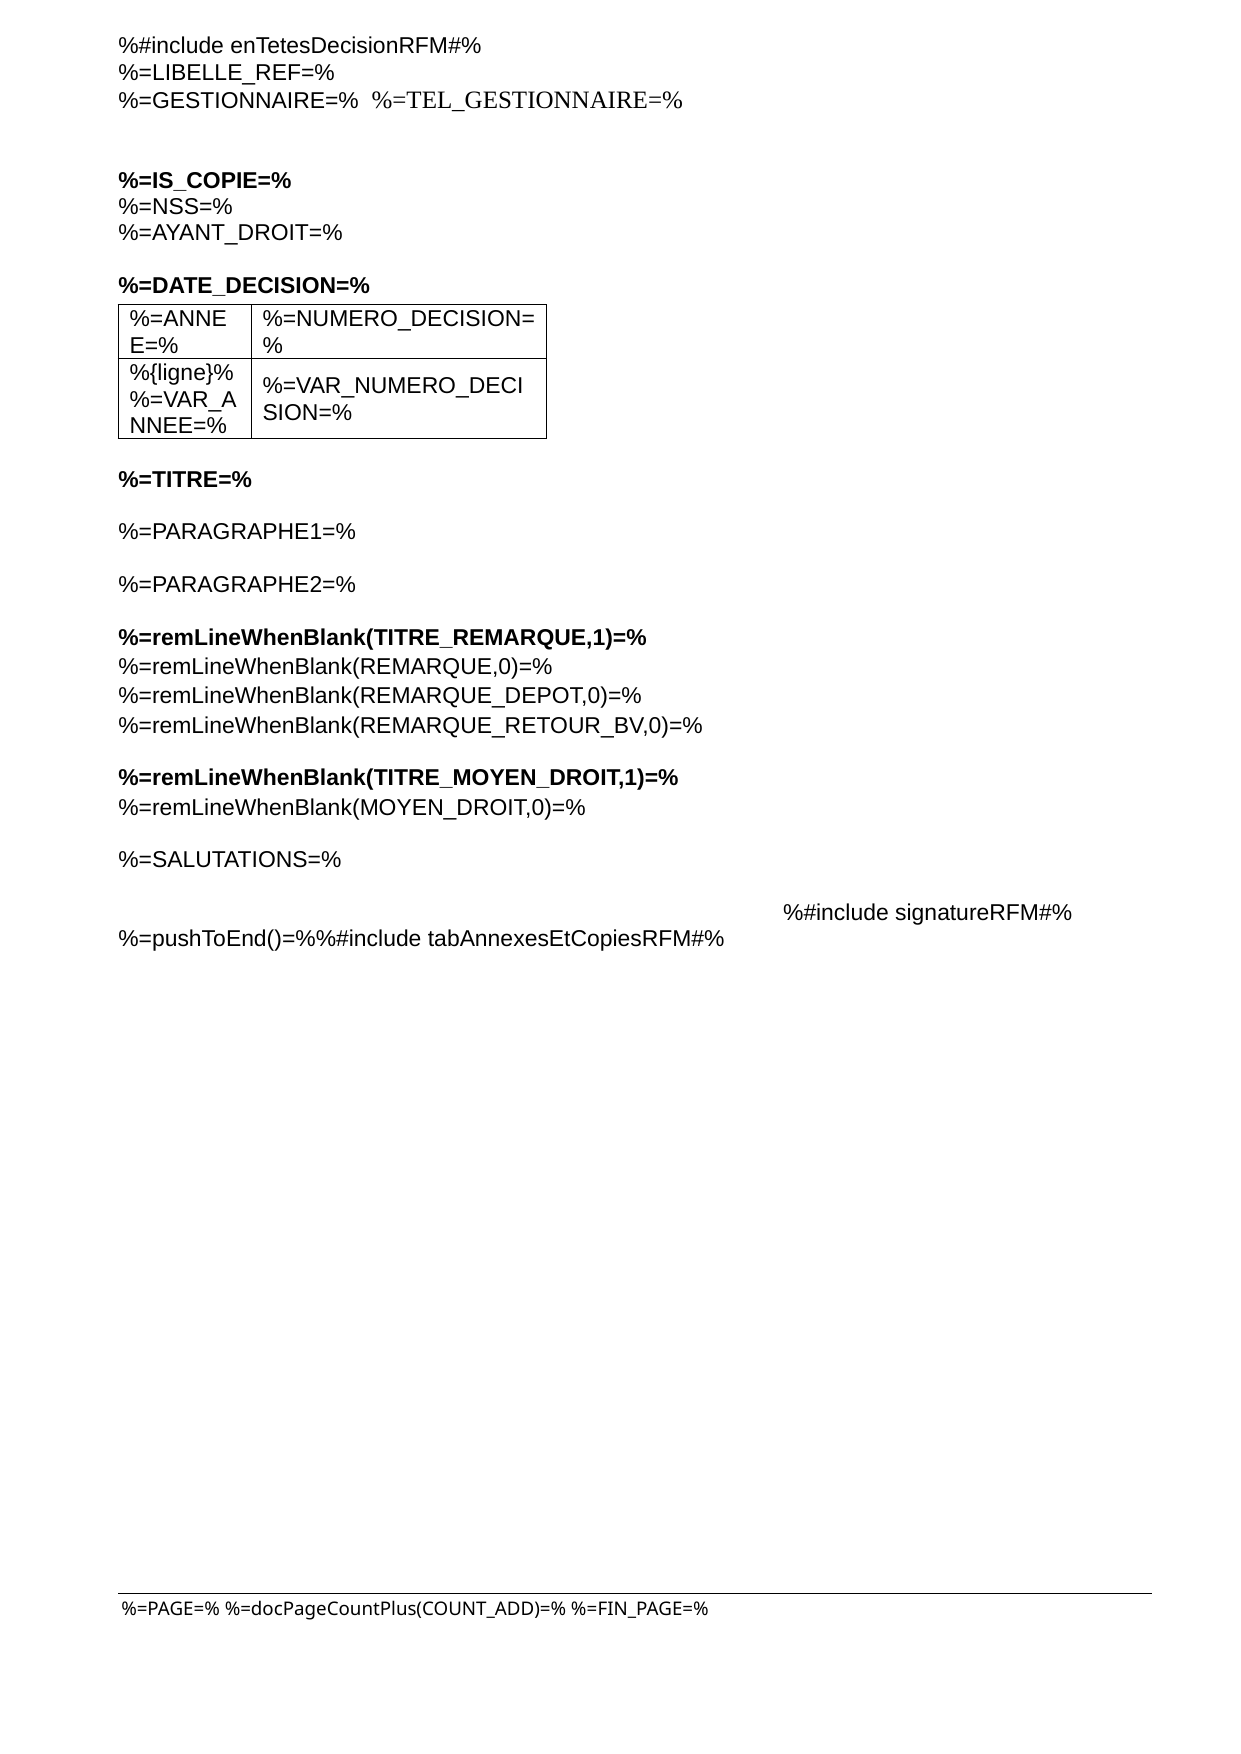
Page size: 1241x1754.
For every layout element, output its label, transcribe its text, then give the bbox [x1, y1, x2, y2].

text %=IS_COPIE=% [118, 167, 1152, 193]
text %=remLineWhenBlank(TITRE_REMARQUE,1)=% [118, 624, 1152, 650]
table_cell %{ligne}%%=VAR_ANNEE=% [119, 359, 251, 438]
text %=NSS=% [118, 193, 1152, 219]
text %=DATE_DECISION=% [118, 272, 1152, 298]
text %=LIBELLE_REF=% [118, 59, 1152, 85]
text %=remLineWhenBlank(TITRE_MOYEN_DROIT,1)=% [118, 764, 1152, 791]
text %#include signatureRFM#% [118, 899, 1152, 925]
text %=GESTIONNAIRE=% %=TEL_GESTIONNAIRE=% [118, 85, 1152, 114]
table_header %=NUMERO_DECISION=% [252, 305, 546, 358]
text %=TITRE=% [118, 466, 1152, 492]
text %=remLineWhenBlank(REMARQUE,0)=% [118, 653, 1152, 679]
text %=remLineWhenBlank(REMARQUE_DEPOT,0)=% [118, 682, 1152, 709]
text %=AYANT_DROIT=% [118, 219, 1152, 246]
text %=pushToEnd()=%%#include tabAnnexesEtCopiesRFM#% [118, 925, 1152, 952]
text %=PARAGRAPHE2=% [118, 571, 1152, 597]
text %#include enTetesDecisionRFM#% [118, 32, 1152, 59]
text %=PARAGRAPHE1=% [118, 518, 1152, 545]
text %=SALUTATIONS=% [118, 846, 1152, 873]
text %=remLineWhenBlank(REMARQUE_RETOUR_BV,0)=% [118, 712, 1152, 738]
table_cell %=VAR_NUMERO_DECISION=% [252, 359, 546, 438]
table_header %=ANNEE=% [119, 305, 251, 358]
text %=remLineWhenBlank(MOYEN_DROIT,0)=% [118, 793, 1152, 820]
